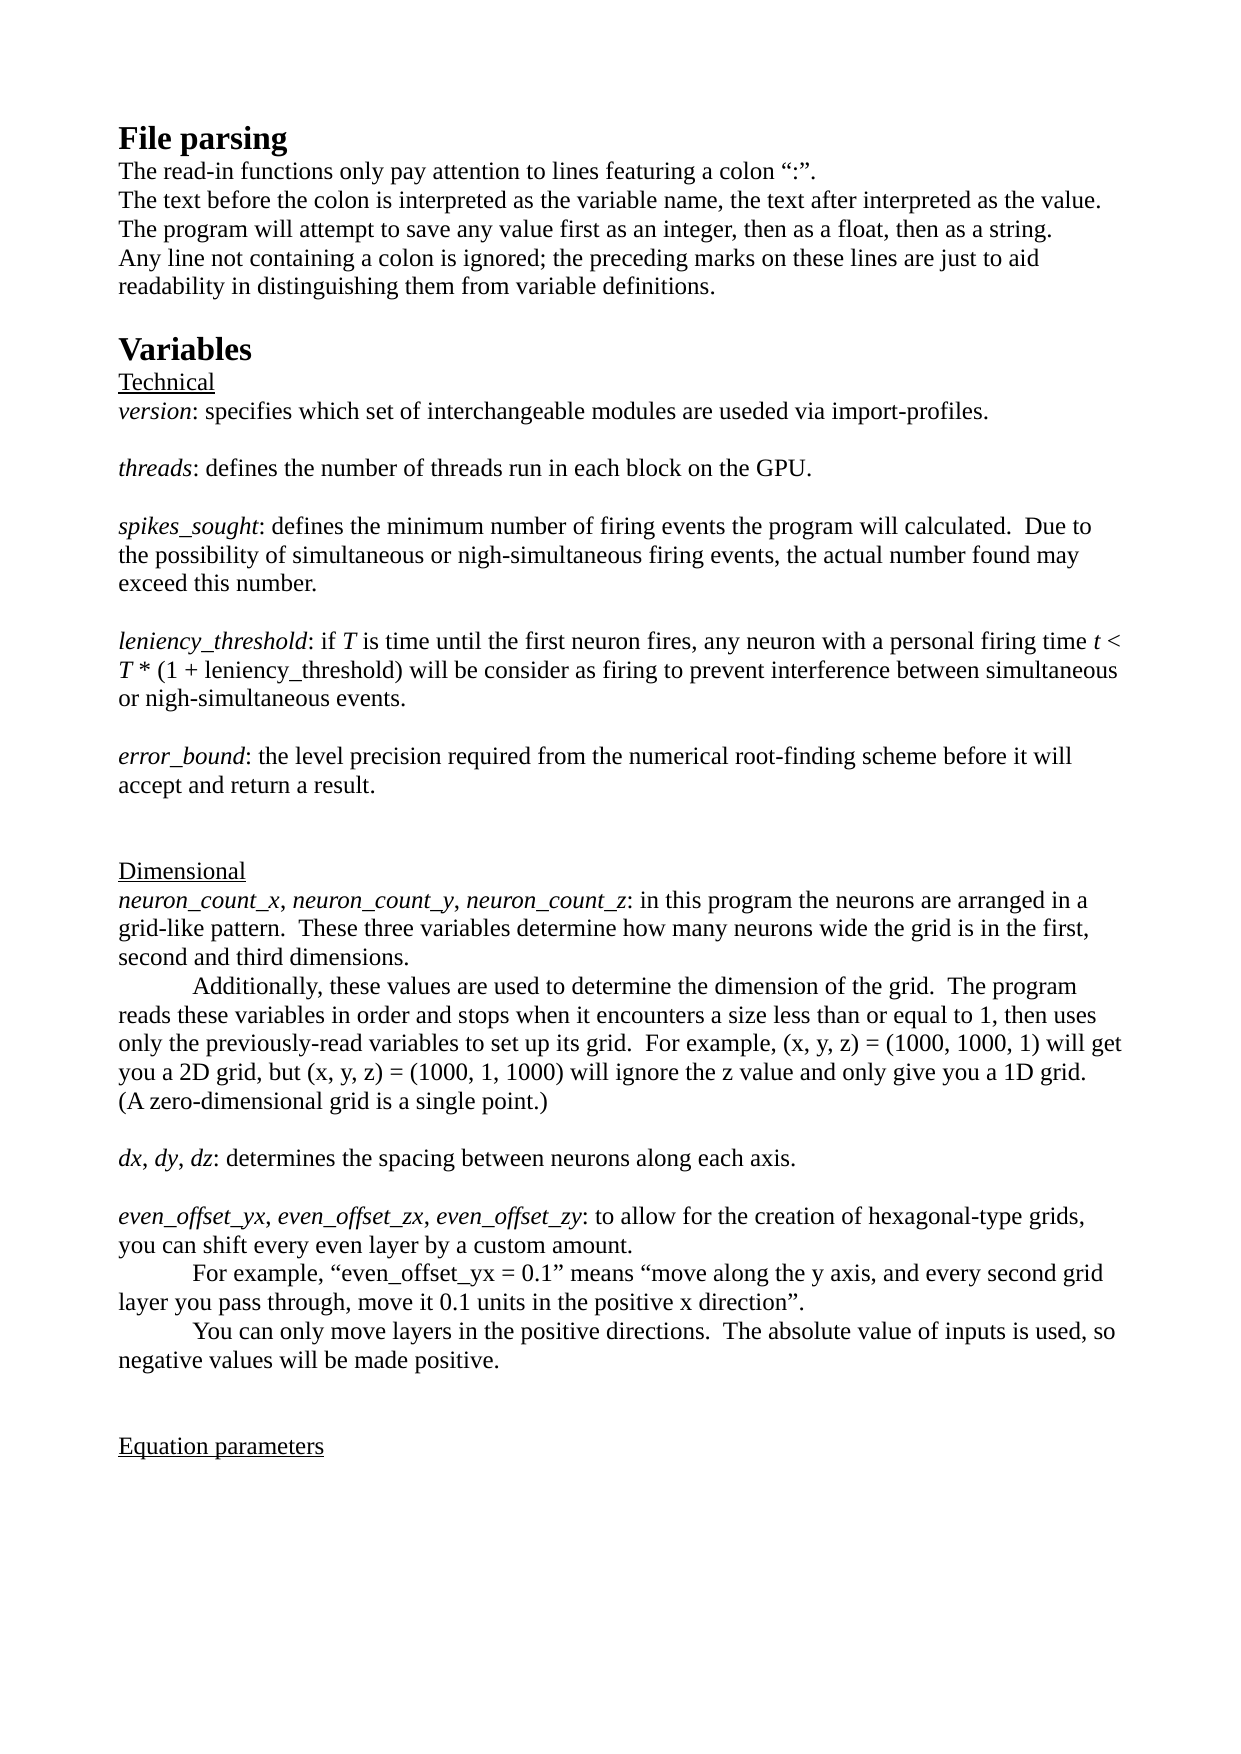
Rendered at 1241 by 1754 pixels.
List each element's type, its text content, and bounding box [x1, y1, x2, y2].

text You can only move layers in the positive directions. The absolute value of inputs is used, so negative values will be made positive. [118, 1316, 1122, 1373]
text The program will attempt to save any value first as an integer, then as a float, then as a string. [118, 214, 1122, 243]
text dx, dy, dz: determines the spacing between neurons along each axis. [118, 1143, 1122, 1172]
text Any line not containing a colon is ignored; the preceding marks on these lines are just to aid readability in distinguishing them from variable definitions. [118, 243, 1122, 300]
text leniency_threshold: if T is time until the first neuron fires, any neuron with a personal firing time t < T * (1 + leniency_threshold) will be consider as firing to prevent interference between simultaneous or nigh-simultaneous events. [118, 626, 1122, 712]
text Additionally, these values are used to determine the dimension of the grid. The program reads these variables in order and stops when it encounters a size less than or equal to 1, then uses only the previously-read variables to set up its grid. For example, (x, y, z) = (1000, 1000, 1) will get you a 2D grid, but (x, y, z) = (1000, 1, 1000) will ignore the z value and only give you a 1D grid. (A zero-dimensional grid is a single point.) [118, 971, 1122, 1115]
text Variables [118, 329, 1122, 367]
text Technical [118, 367, 1122, 396]
text The read-in functions only pay attention to lines featuring a colon “:”. [118, 156, 1122, 185]
text The text before the colon is interpreted as the variable name, the text after interpreted as the value. [118, 185, 1122, 214]
text Equation parameters [118, 1431, 1122, 1460]
text spikes_sought: defines the minimum number of firing events the program will calculated. Due to the possibility of simultaneous or nigh-simultaneous firing events, the actual number found may exceed this number. [118, 511, 1122, 597]
text version: specifies which set of interchangeable modules are useded via import-profiles. [118, 396, 1122, 425]
text error_bound: the level precision required from the numerical root-finding scheme before it will accept and return a result. [118, 741, 1122, 798]
text For example, “even_offset_yx = 0.1” means “move along the y axis, and every second grid layer you pass through, move it 0.1 units in the positive x direction”. [118, 1258, 1122, 1316]
text threads: defines the number of threads run in each block on the GPU. [118, 453, 1122, 482]
text File parsing [118, 118, 1122, 156]
text even_offset_yx, even_offset_zx, even_offset_zy: to allow for the creation of hexagonal-type grids, you can shift every even layer by a custom amount. [118, 1201, 1122, 1258]
text Dimensional [118, 856, 1122, 885]
text neuron_count_x, neuron_count_y, neuron_count_z: in this program the neurons are arranged in a grid-like pattern. These three variables determine how many neurons wide the grid is in the first, second and third dimensions. [118, 885, 1122, 971]
